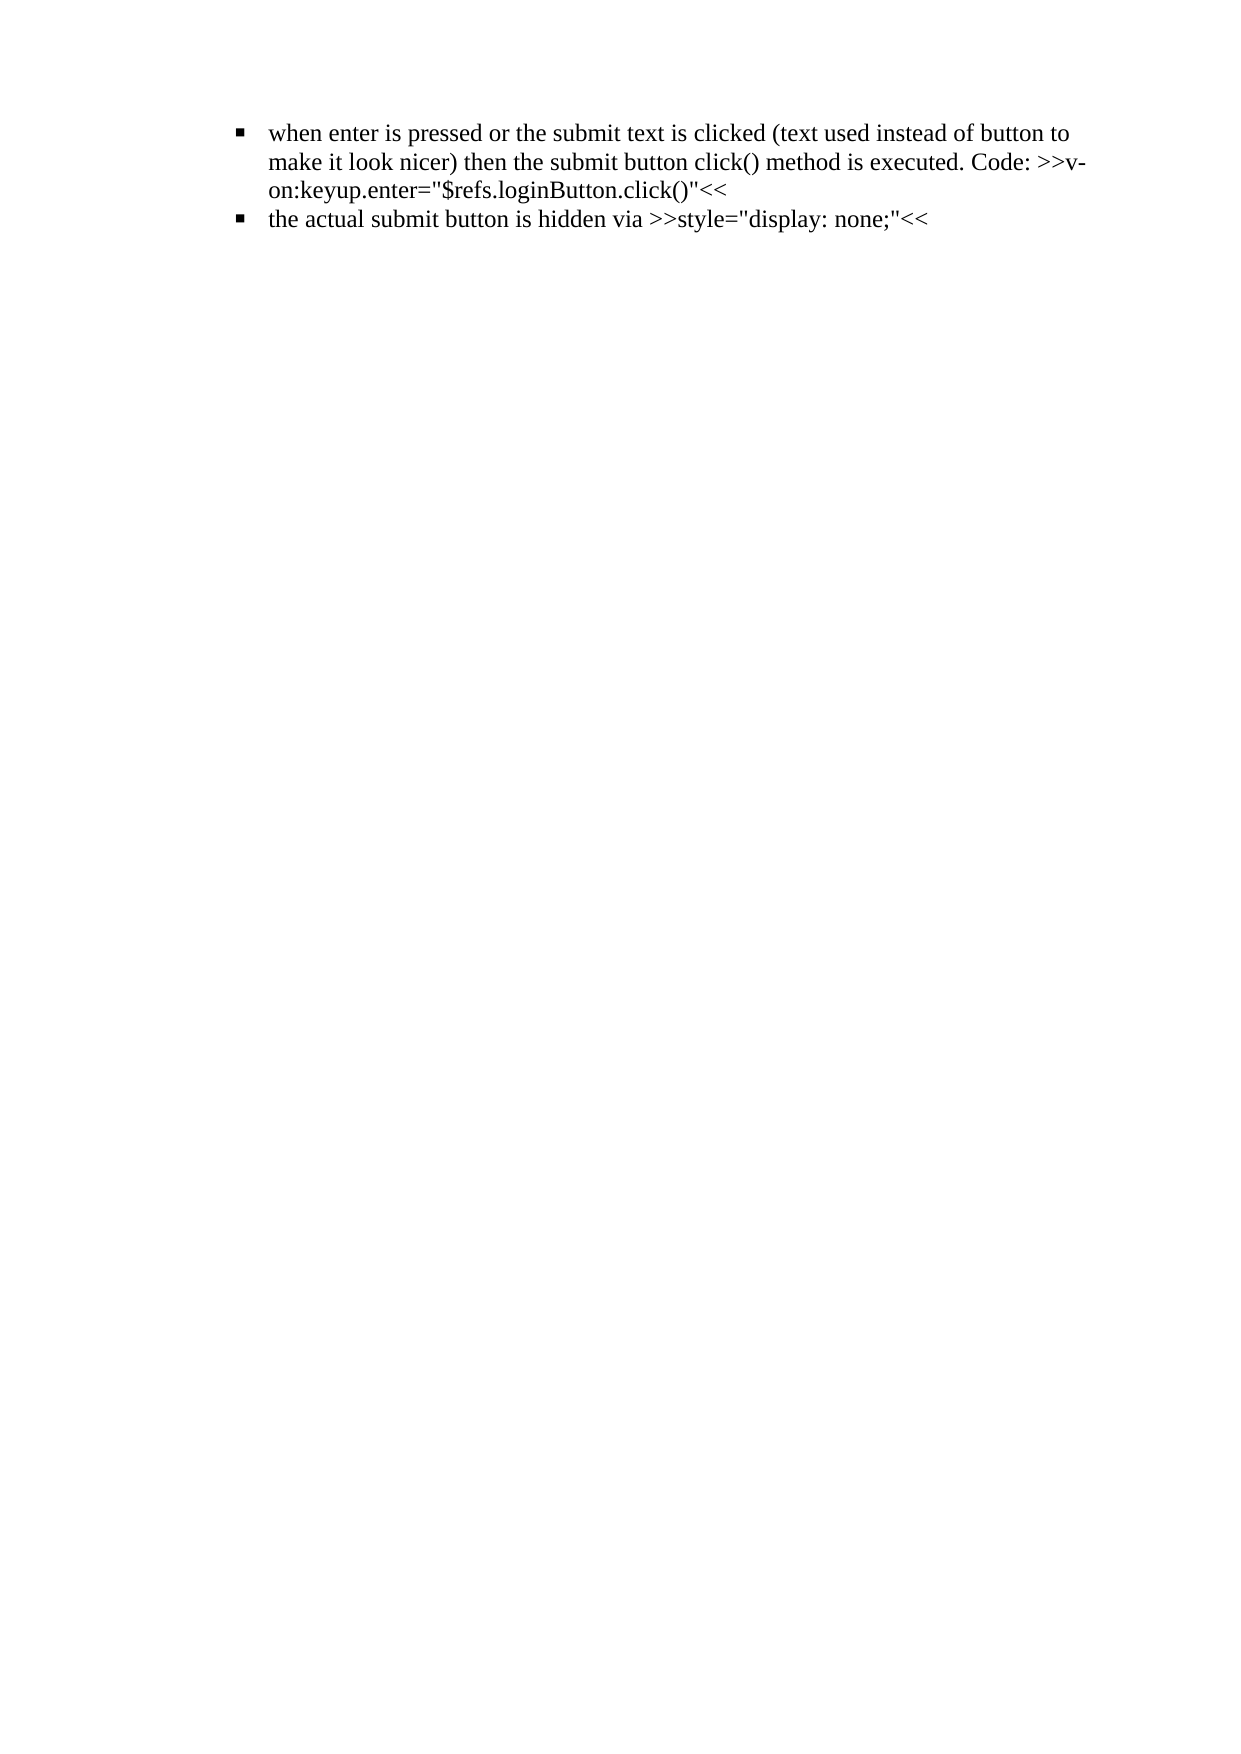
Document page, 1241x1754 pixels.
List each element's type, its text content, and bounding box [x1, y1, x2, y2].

list the actual submit button is hidden via >>style="display: none;"<< [231, 204, 1122, 233]
list when enter is pressed or the submit text is clicked (text used instead of button to make it look nicer) then the submit button click() method is executed. Code: >>v-on:keyup.enter="$refs.loginButton.click()"<< [231, 118, 1122, 204]
